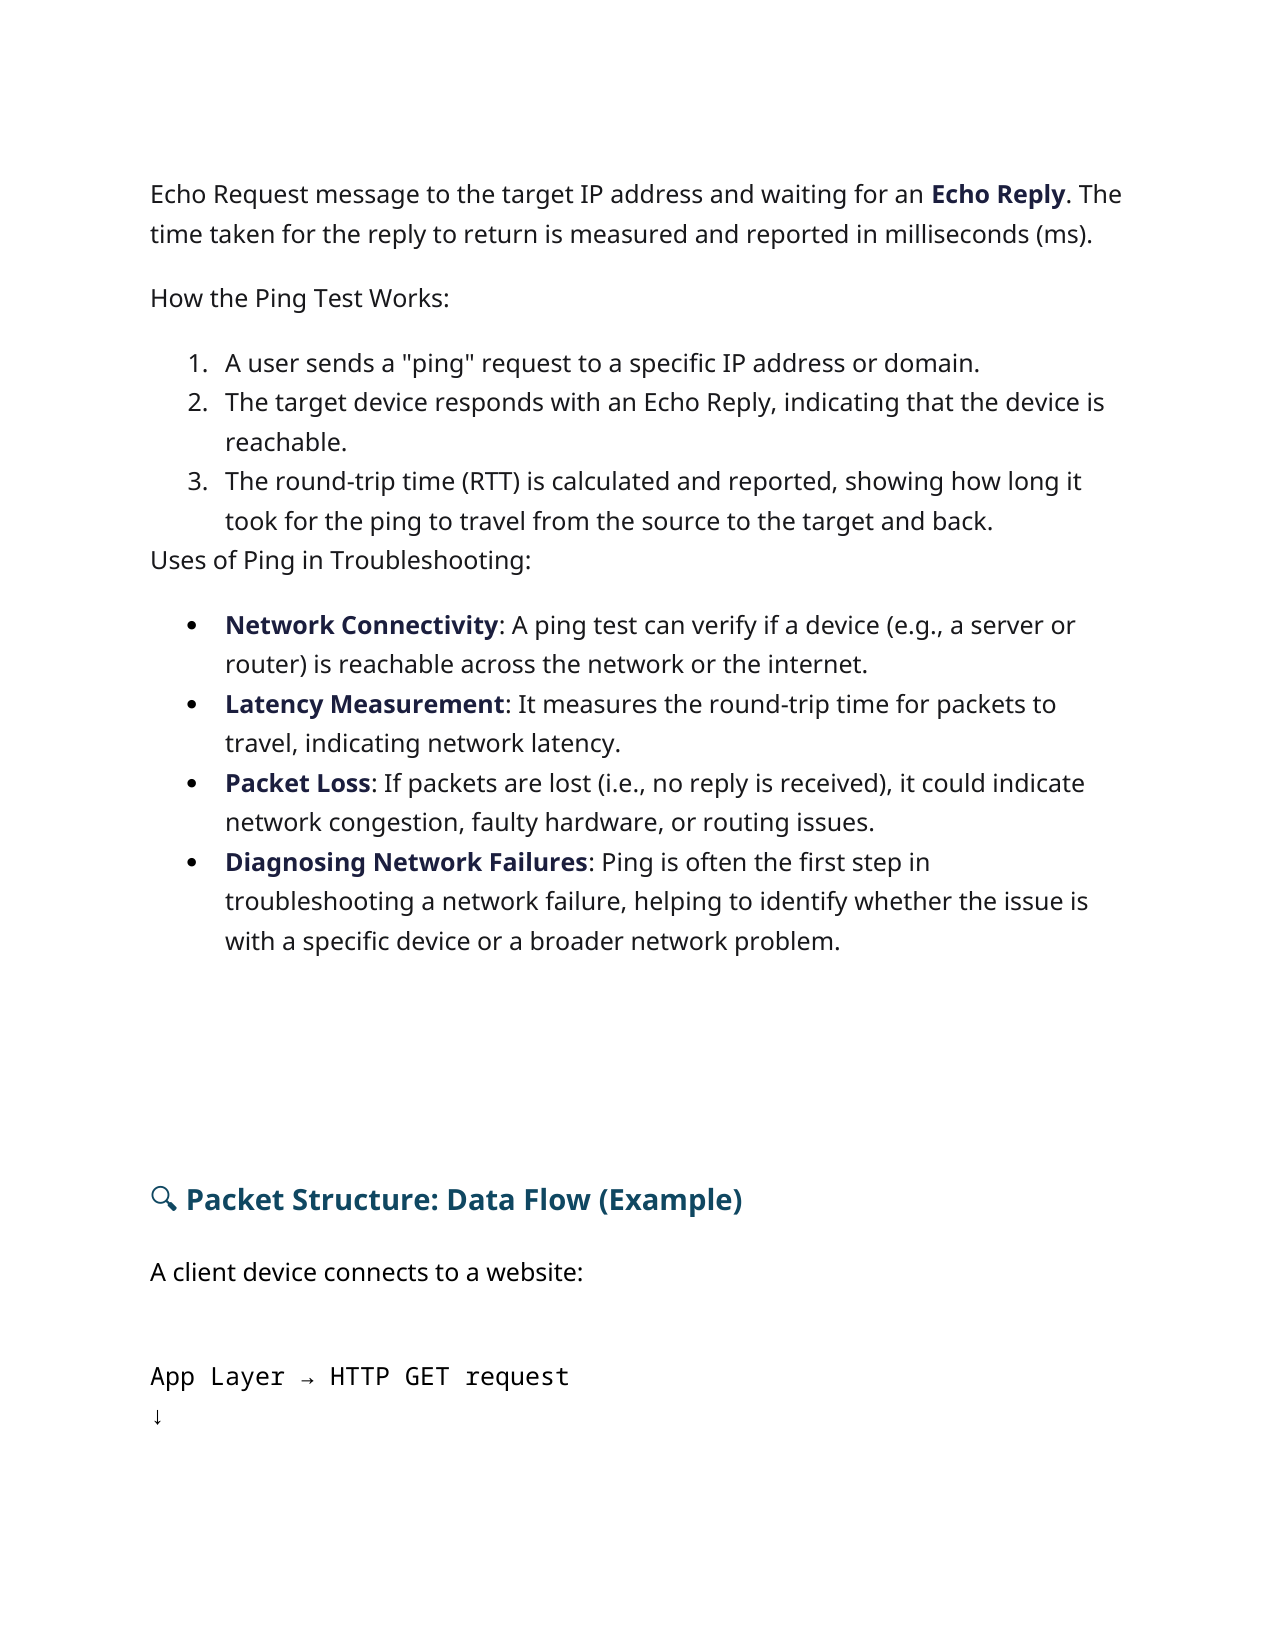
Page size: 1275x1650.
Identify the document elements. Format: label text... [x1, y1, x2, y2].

list A user sends a "ping" request to a specific IP address or domain. [187, 346, 1125, 380]
list The round-trip time (RTT) is calculated and reported, showing how long it took for the ping to travel from the source to the target and back. [187, 464, 1125, 538]
text Echo Request message to the target IP address and waiting for an Echo Reply. The time taken for the reply to return is measured and reported in milliseconds (ms). [150, 177, 1125, 251]
list Diagnosing Network Failures: Ping is often the first step in troubleshooting a network failure, helping to identify whether the issue is with a specific device or a broader network problem. [187, 844, 1125, 957]
text A client device connects to a website: [150, 1254, 1125, 1289]
list The target device responds with an Echo Reply, indicating that the device is reachable. [187, 385, 1125, 459]
list Network Connectivity: A ping test can verify if a device (e.g., a server or router) is reachable across the network or the internet. [187, 607, 1125, 681]
list Packet Loss: If packets are lost (i.e., no reply is received), it could indicate network congestion, faulty hardware, or routing issues. [187, 765, 1125, 839]
text Uses of Ping in Troubleshooting: [150, 543, 1125, 577]
text How the Ping Test Works: [150, 281, 1125, 315]
text App Layer → HTTP GET request ↓ [150, 1358, 1125, 1432]
list Latency Measurement: It measures the round-trip time for packets to travel, indicating network latency. [187, 686, 1125, 760]
subtitle 🔍 Packet Structure: Data Flow (Example) [150, 1179, 1125, 1219]
